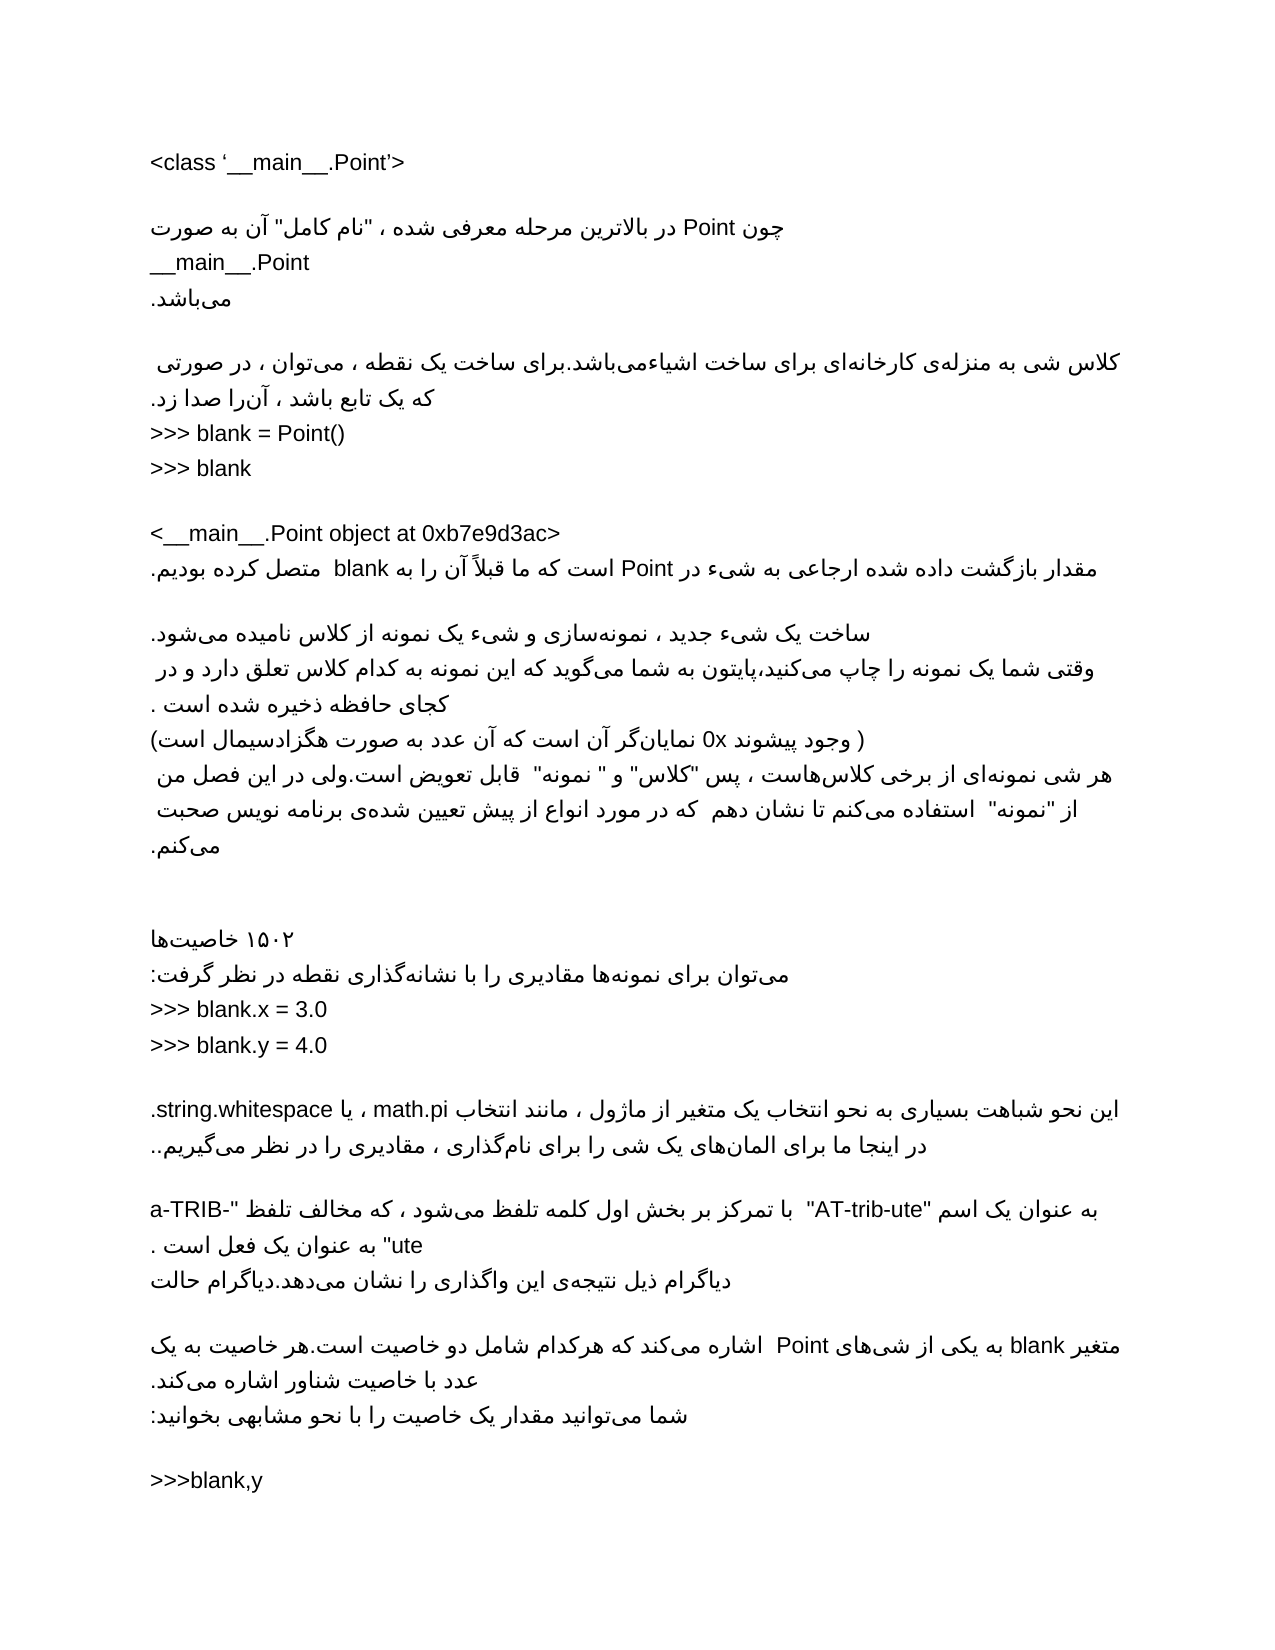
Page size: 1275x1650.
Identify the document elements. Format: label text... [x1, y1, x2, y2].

text متغیر blank به یکی از شی‌های Point اشاره می‌کند که هرکدام شامل دو خاصیت است.هر خاصیت به یک عدد با خاصیت شناور اشاره می‌کند. [150, 1332, 1125, 1393]
text کلاس شی به منزله‌ی کارخانه‌ای برای ساخت اشیاء‌می‌باشد.برای ساخت یک نقطه ، می‌توان ، در صورتی که یک تابع باشد ، آن‌را صدا زد. [150, 350, 1125, 411]
text می‌باشد. [150, 285, 1125, 311]
text چون Point در بالاترین مرحله معرفی ‌شده ، "نام کامل" آن به صورت [150, 215, 1125, 240]
text ۱۵۰۲ خاصیت‌ها [150, 927, 1125, 952]
text <__main__.Point object at 0xb7e9d3ac> [150, 521, 1125, 546]
text >>>blank,y [150, 1468, 1125, 1493]
text وقتی شما یک نمونه را چاپ می‌کنید،پایتون به شما می‌گوید که این نمونه به کدام کلاس تعلق دارد و در کجای حافظه ذخیره شده است . [150, 656, 1125, 717]
text می‌توان برای نمونه‌‌ها مقادیری را با نشانه‌گذاری نقطه در نظر گرفت: [150, 962, 1125, 987]
text هر شی نمونه‌ای از برخی کلاس‌هاست ، پس "کلاس" و " نمونه" قابل تعویض است.ولی در این فصل من از "نمونه" استفاده می‌کنم تا نشان دهم که در مورد انواع از پیش تعیین شده‌ی برنامه نویس صحبت می‌کنم. [150, 762, 1125, 858]
text این نحو شباهت بسیاری به نحو انتخاب یک متغیر از ماژول ، مانند انتخاب math.pi ، یا string.whitespace. [150, 1097, 1125, 1123]
text <class ‘__main__.Point’> [150, 150, 1125, 176]
text در اینجا ما برای المان‌های یک شی را برای نام‌گذاری ، مقادیری را در نظر می‌گیریم.. [150, 1132, 1125, 1158]
text ساخت یک شیء جدید ، نمونه‌سازی و شیء یک نمونه‌ از کلاس نامیده می‌شود. [150, 621, 1125, 646]
text __main__.Point [150, 250, 1125, 276]
text >>> blank.y = 4.0 [150, 1032, 1125, 1058]
text مقدار بازگشت داده شده ارجاعی به شیء در Point است که ما قبلاً آن را به blank متصل کرده بودیم. [150, 556, 1125, 582]
text به عنوان یک اسم "AT-trib-ute" با تمرکز بر بخش اول کلمه تلفظ می‌شود ، که مخالف تلفظ "a-TRIB-ute" به عنوان یک فعل است . [150, 1197, 1125, 1258]
text شما می‌توانید مقدار یک خاصیت را با نحو مشابهی بخوانید: [150, 1403, 1125, 1429]
text >>> blank [150, 456, 1125, 482]
text دیاگرام ذیل نتیجه‌ی این واگذاری را نشان می‌دهد.دیاگرام حالت [150, 1268, 1125, 1293]
text ( وجود پیشوند 0x نمایان‌گر آن است که آن عدد به صورت هگزادسیمال است) [150, 727, 1125, 752]
text >>> blank = Point() [150, 421, 1125, 446]
text >>> blank.x = 3.0 [150, 997, 1125, 1023]
